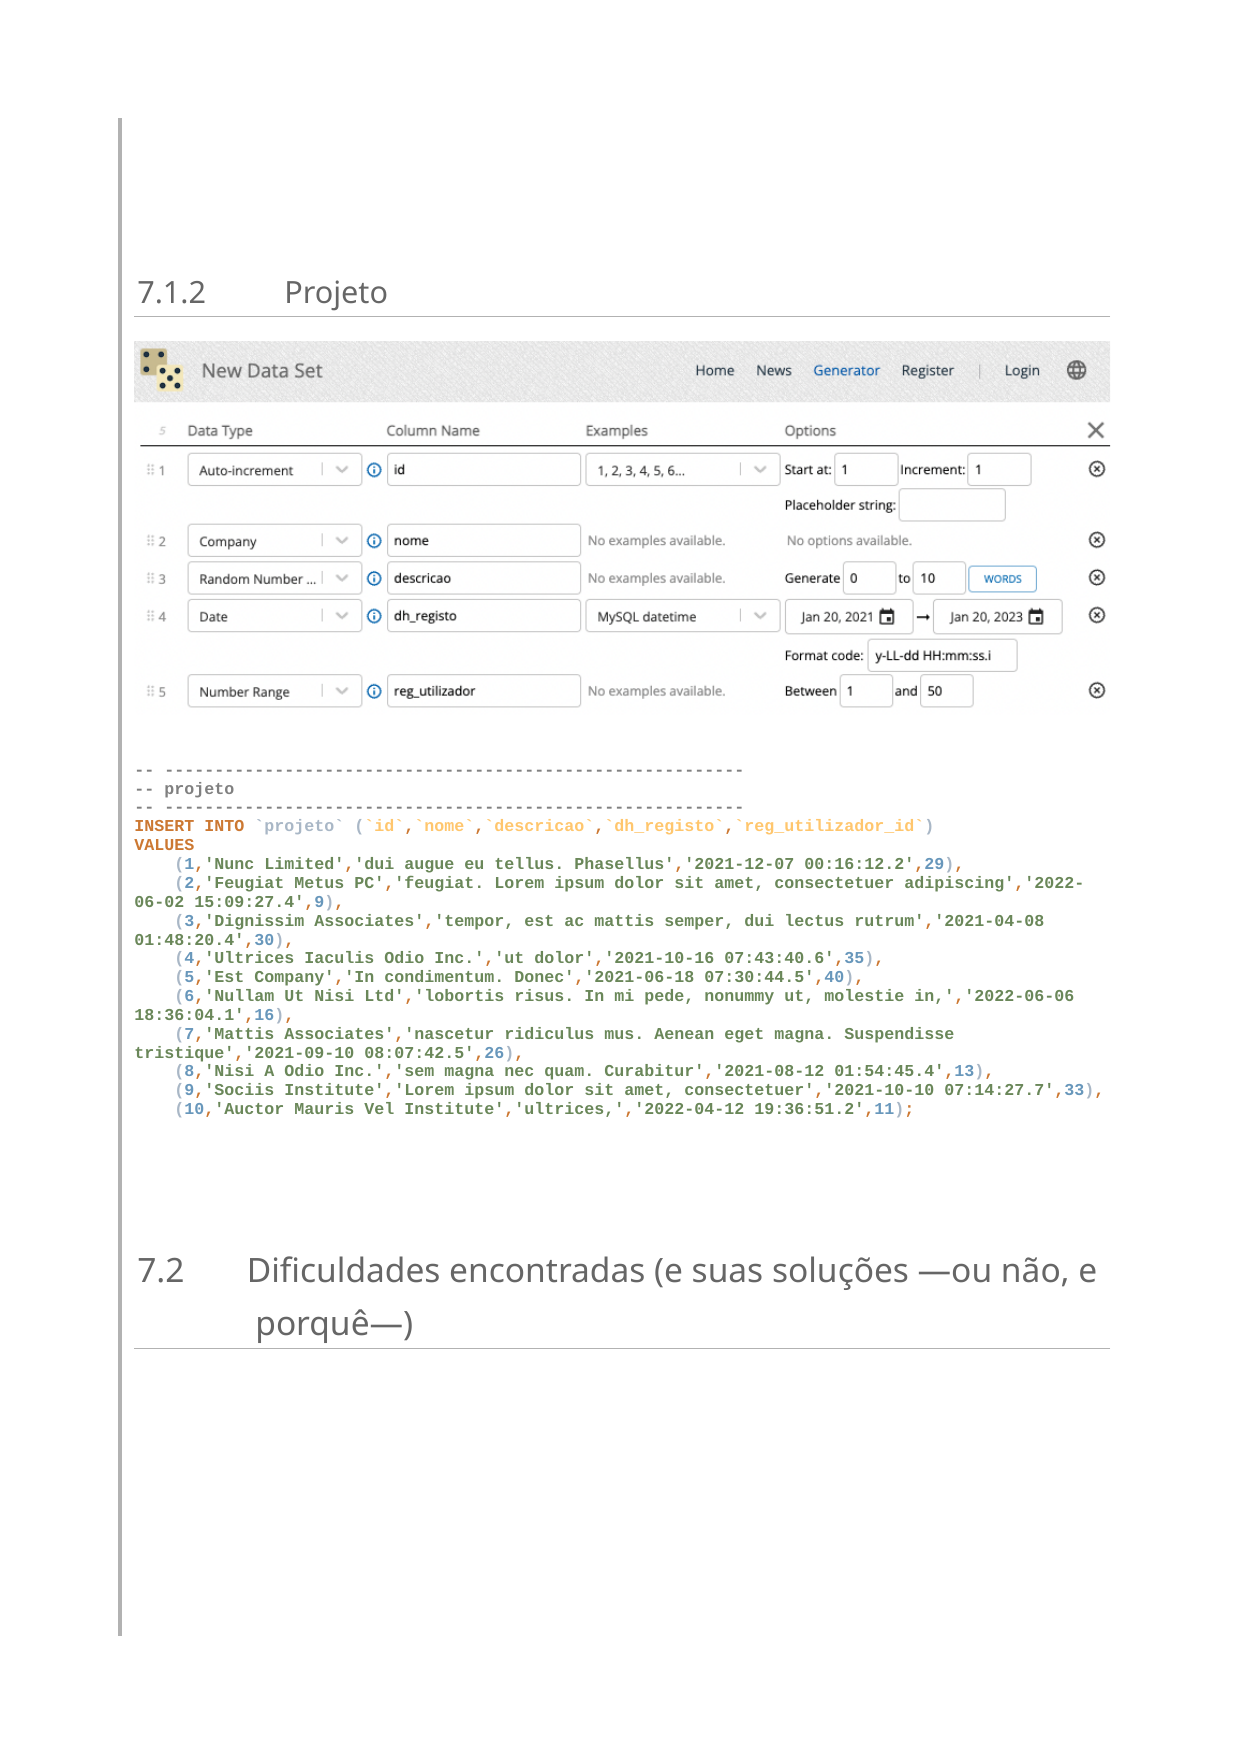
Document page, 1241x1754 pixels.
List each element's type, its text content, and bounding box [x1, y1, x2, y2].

text (4,'Ultrices Iaculis Odio Inc.','ut dolor','2021-10-16 07:43:40.6',35), [134, 950, 1110, 969]
text -- ---------------------------------------------------------- [134, 799, 1110, 818]
subtitle Projeto [134, 268, 1110, 316]
text (5,'Est Company','In condimentum. Donec','2021-06-18 07:30:44.5',40), [134, 969, 1110, 988]
text (10,'Auctor Mauris Vel Institute','ultrices,','2022-04-12 19:36:51.2',11); [134, 1101, 1110, 1119]
text (3,'Dignissim Associates','tempor, est ac mattis semper, dui lectus rutrum','2021-04-08 01:48:20.4',30), [134, 912, 1110, 950]
text (7,'Mattis Associates','nascetur ridiculus mus. Aenean eget magna. Suspendisse tristique','2021-09-10 08:07:42.5',26), [134, 1025, 1110, 1063]
text (6,'Nullam Ut Nisi Ltd','lobortis risus. In mi pede, nonummy ut, molestie in,','2022-06-06 18:36:04.1',16), [134, 988, 1110, 1025]
text -- projeto [134, 780, 1110, 799]
subtitle Dificuldades encontradas (e suas soluções —ou não, e porquê—) [134, 1244, 1110, 1348]
text (1,'Nunc Limited','dui augue eu tellus. Phasellus','2021-12-07 00:16:12.2',29), [134, 856, 1110, 874]
text VALUES [134, 837, 1110, 856]
text (8,'Nisi A Odio Inc.','sem magna nec quam. Curabitur','2021-08-12 01:54:45.4',13), [134, 1063, 1110, 1082]
text INSERT INTO `projeto` (`id`,`nome`,`descricao`,`dh_registo`,`reg_utilizador_id`) [134, 818, 1110, 837]
text (9,'Sociis Institute','Lorem ipsum dolor sit amet, consectetuer','2021-10-10 07:14:27.7',33), [134, 1082, 1110, 1101]
text (2,'Feugiat Metus PC','feugiat. Lorem ipsum dolor sit amet, consectetuer adipiscing','2022-06-02 15:09:27.4',9), [134, 874, 1110, 912]
picture [134, 341, 1111, 715]
text -- ---------------------------------------------------------- [134, 761, 1110, 780]
